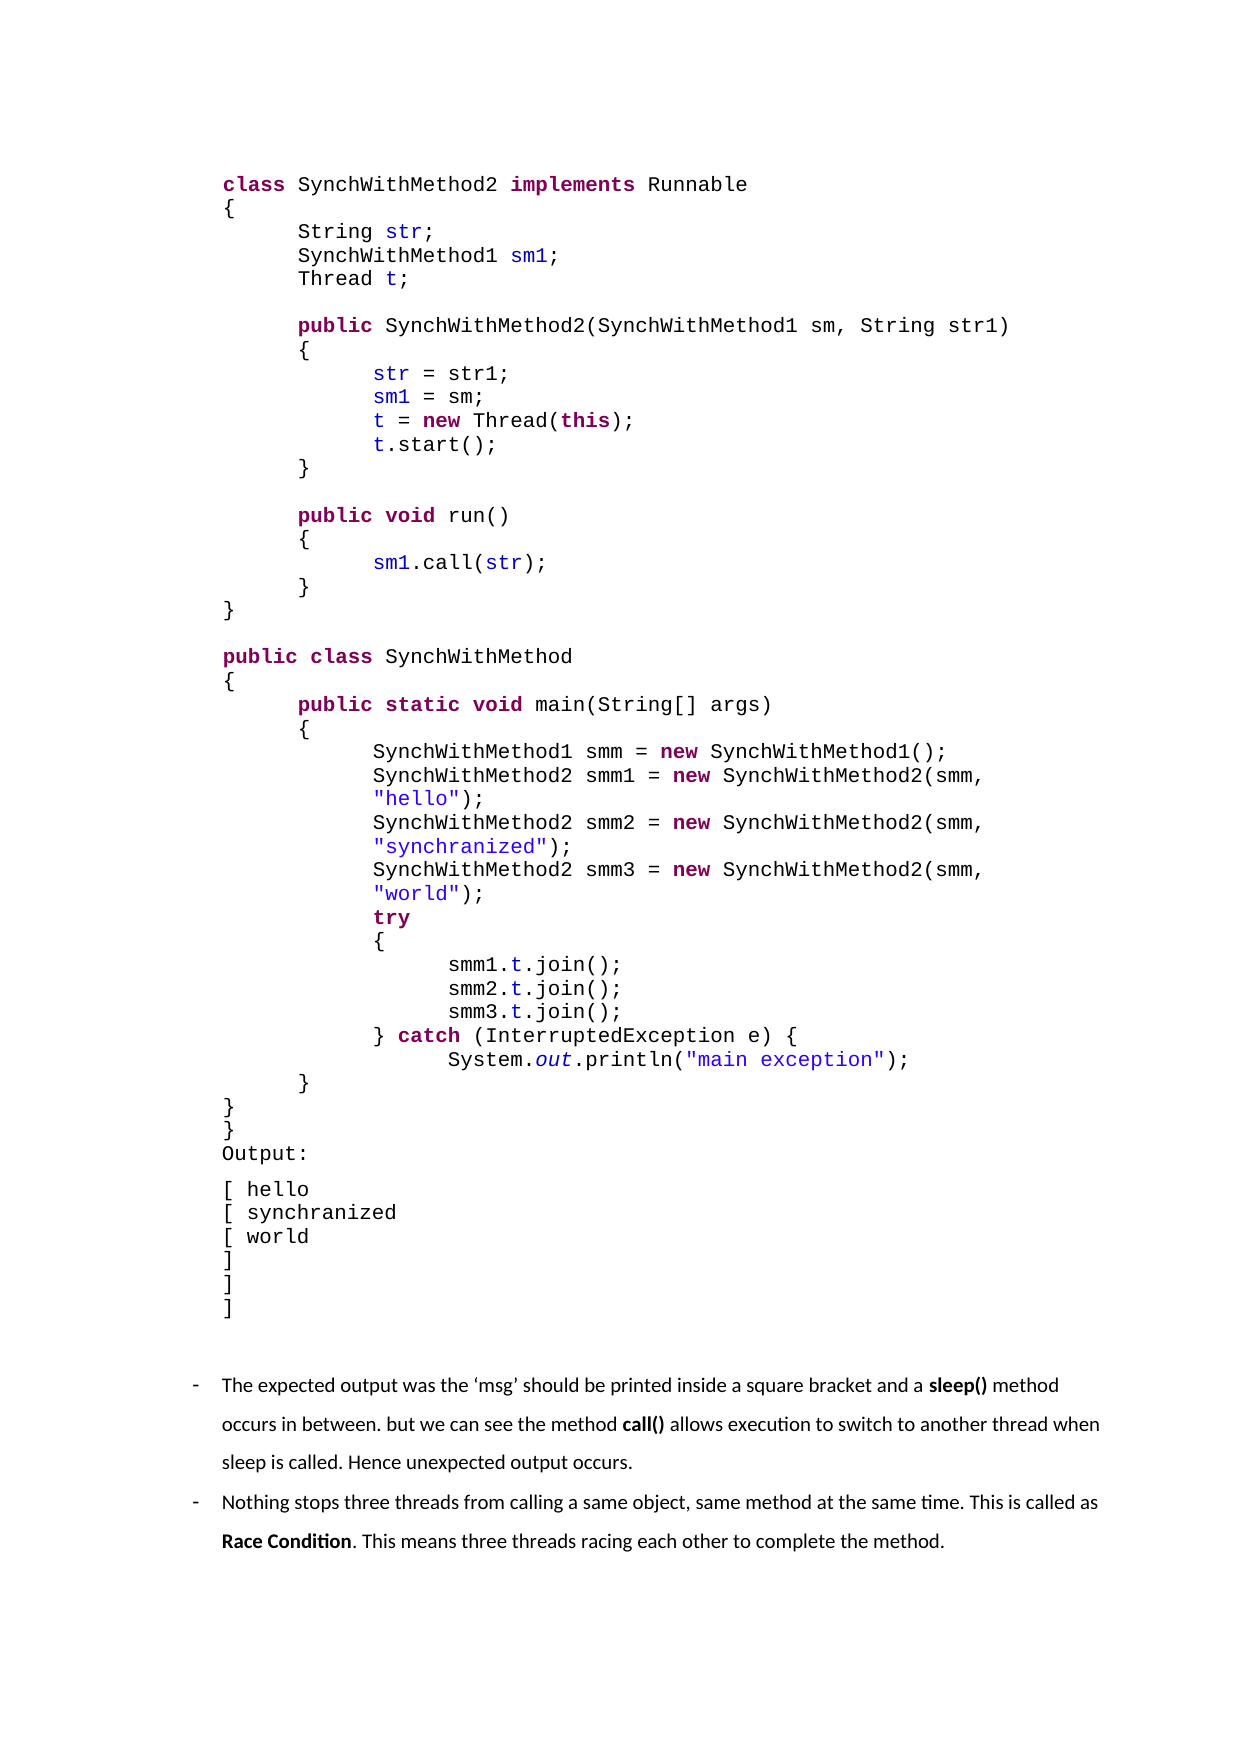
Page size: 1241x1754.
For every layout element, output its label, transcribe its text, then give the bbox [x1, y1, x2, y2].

text SynchWithMethod1 sm1; [223, 244, 1107, 268]
text ] [222, 1273, 1107, 1297]
text { [223, 339, 1107, 363]
text } [223, 576, 1107, 599]
text { [223, 717, 1107, 741]
text String str; [223, 221, 1107, 244]
text SynchWithMethod2 smm1 = new SynchWithMethod2(smm, "hello"); [373, 765, 1107, 812]
text class SynchWithMethod2 implements Runnable [223, 174, 1107, 197]
list Nothing stops three threads from calling a same object, same method at the same time. This is called as Race Condition. This means three threads racing each other to complete the method. [192, 1487, 1107, 1553]
text { [223, 930, 1107, 954]
text sm1 = sm; [223, 386, 1107, 410]
text SynchWithMethod2 smm2 = new SynchWithMethod2(smm, "synchranized"); [373, 812, 1107, 859]
text SynchWithMethod1 smm = new SynchWithMethod1(); [223, 741, 1107, 765]
text } [223, 599, 1107, 623]
text } [223, 457, 1107, 481]
text SynchWithMethod2 smm3 = new SynchWithMethod2(smm, "world"); [373, 859, 1107, 907]
text try [223, 907, 1107, 930]
text } catch (InterruptedException e) { [223, 1025, 1107, 1048]
text str = str1; [223, 363, 1107, 386]
text t = new Thread(this); [223, 410, 1107, 434]
text public class SynchWithMethod [223, 647, 1107, 670]
text [ world [222, 1226, 1107, 1249]
text public SynchWithMethod2(SynchWithMethod1 sm, String str1) [223, 316, 1107, 339]
text Thread t; [223, 268, 1107, 292]
text { [223, 670, 1107, 694]
text smm2.t.join(); [223, 978, 1107, 1001]
text { [223, 528, 1107, 552]
text Output: [148, 1143, 1107, 1167]
text smm1.t.join(); [223, 954, 1107, 978]
text t.start(); [223, 434, 1107, 457]
text smm3.t.join(); [223, 1001, 1107, 1025]
text [ synchranized [222, 1202, 1107, 1226]
text } [223, 1096, 1107, 1119]
text public void run() [223, 505, 1107, 528]
text ] [148, 1297, 1107, 1320]
text ] [222, 1249, 1107, 1273]
text } [223, 1119, 1107, 1143]
text } [223, 1072, 1107, 1096]
text { [223, 197, 1107, 221]
list The expected output was the ‘msg’ should be printed inside a square bracket and a sleep() method occurs in between. but we can see the method call() allows execution to switch to another thread when sleep is called. Hence unexpected output occurs. [192, 1370, 1107, 1474]
text [ hello [222, 1178, 1107, 1202]
text System.out.println("main exception"); [223, 1048, 1107, 1072]
text sm1.call(str); [223, 552, 1107, 576]
text public static void main(String[] args) [223, 694, 1107, 717]
